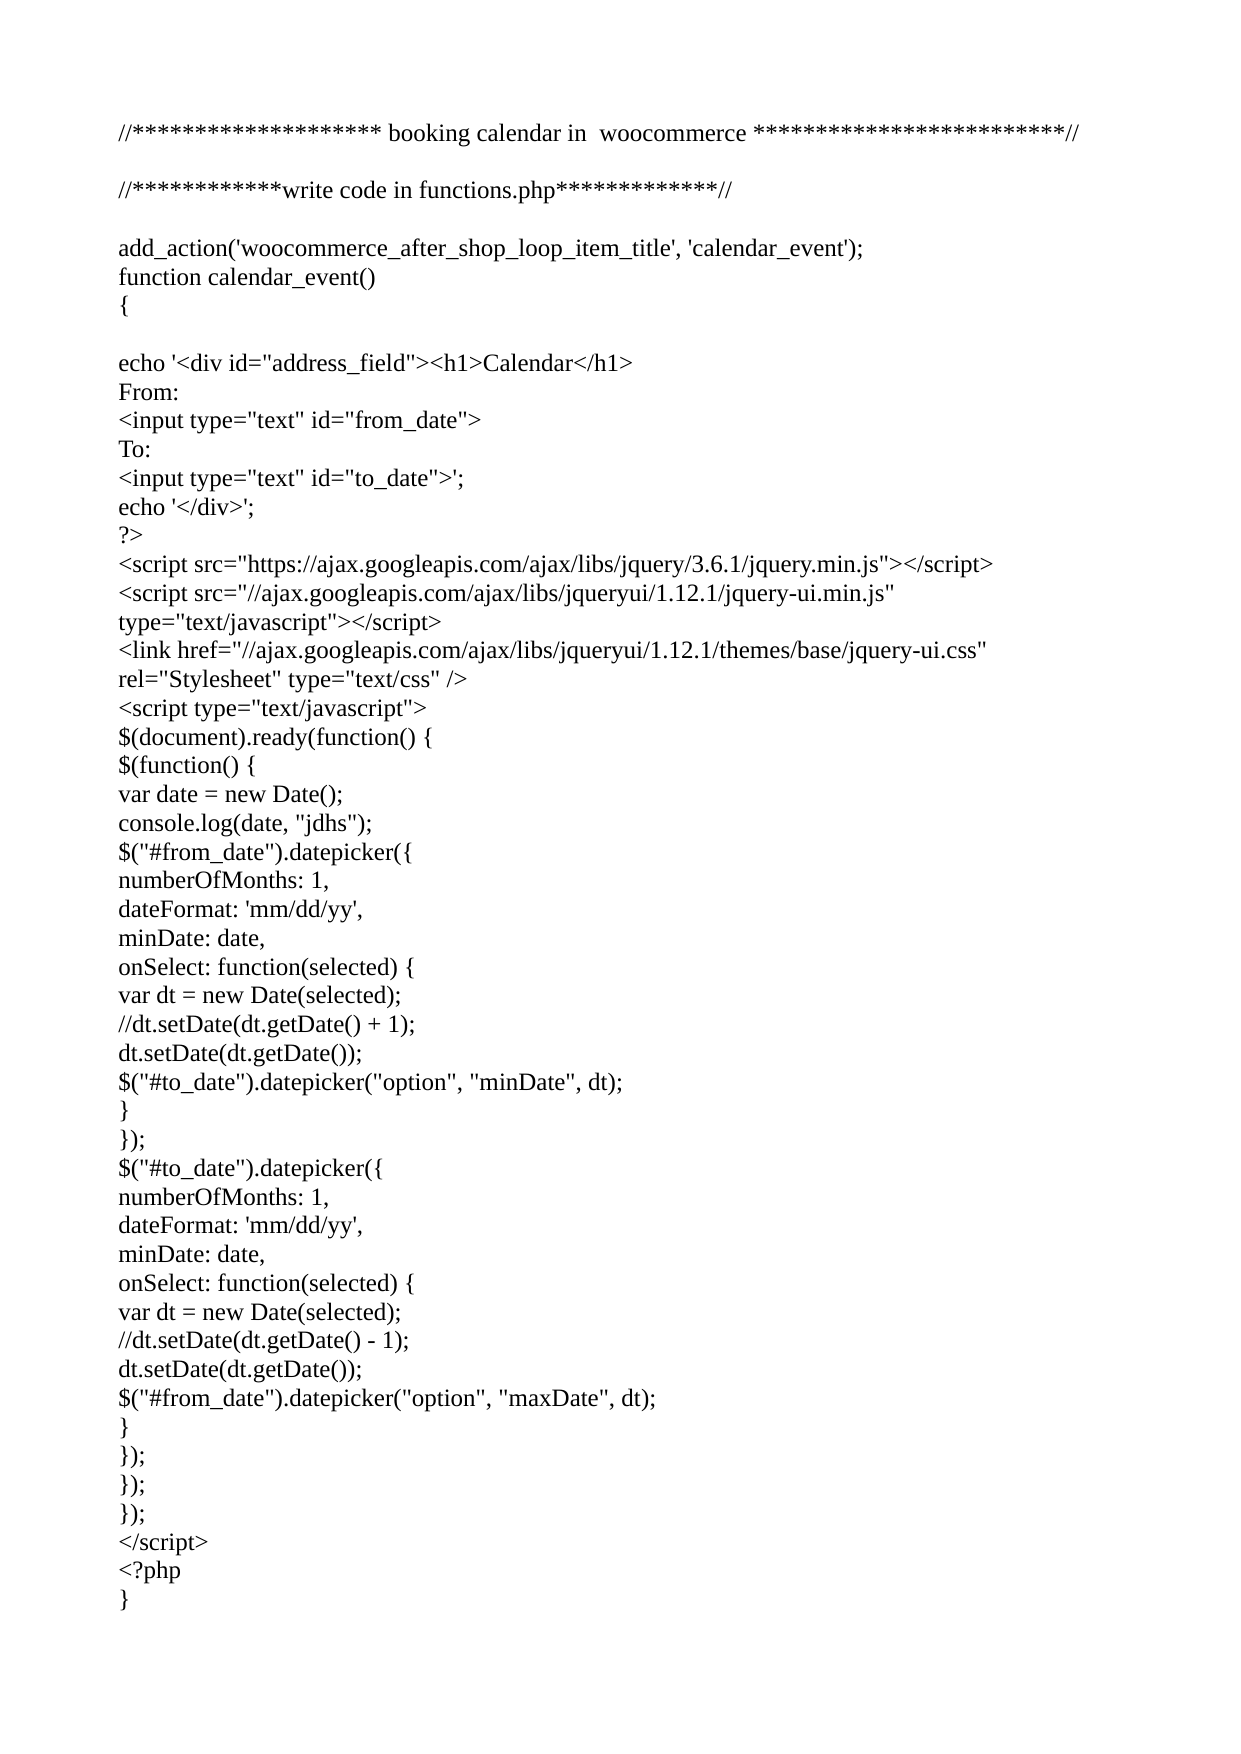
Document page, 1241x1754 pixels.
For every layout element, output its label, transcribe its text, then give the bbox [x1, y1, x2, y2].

text $("#from_date").datepicker({ [118, 837, 1122, 866]
text add_action('woocommerce_after_shop_loop_item_title', 'calendar_event'); [118, 233, 1122, 262]
text dt.setDate(dt.getDate()); [118, 1354, 1122, 1383]
text $(function() { [118, 751, 1122, 779]
text $(document).ready(function() { [118, 722, 1122, 751]
text $("#to_date").datepicker("option", "minDate", dt); [118, 1067, 1122, 1096]
text }); [118, 1498, 1122, 1527]
text function calendar_event() [118, 262, 1122, 291]
text <input type="text" id="to_date">'; [118, 463, 1122, 492]
text echo '</div>'; [118, 492, 1122, 521]
text minDate: date, [118, 1239, 1122, 1268]
text //dt.setDate(dt.getDate() + 1); [118, 1009, 1122, 1038]
text <input type="text" id="from_date"> [118, 406, 1122, 434]
text dateFormat: 'mm/dd/yy', [118, 894, 1122, 923]
text $("#from_date").datepicker("option", "maxDate", dt); [118, 1383, 1122, 1412]
text numberOfMonths: 1, [118, 866, 1122, 894]
text dt.setDate(dt.getDate()); [118, 1038, 1122, 1067]
text }); [118, 1469, 1122, 1498]
text }); [118, 1441, 1122, 1469]
text onSelect: function(selected) { [118, 952, 1122, 981]
text <link href="//ajax.googleapis.com/ajax/libs/jqueryui/1.12.1/themes/base/jquery-ui.css" rel="Stylesheet" type="text/css" /> [118, 636, 1122, 693]
text echo '<div id="address_field"><h1>Calendar</h1> [118, 348, 1122, 377]
text } [118, 1584, 1122, 1613]
text <script type="text/javascript"> [118, 693, 1122, 722]
text //dt.setDate(dt.getDate() - 1); [118, 1326, 1122, 1354]
text <script src="//ajax.googleapis.com/ajax/libs/jqueryui/1.12.1/jquery-ui.min.js" type="text/javascript"></script> [118, 578, 1122, 636]
text numberOfMonths: 1, [118, 1182, 1122, 1211]
text From: [118, 377, 1122, 406]
text To: [118, 434, 1122, 463]
text $("#to_date").datepicker({ [118, 1153, 1122, 1182]
text minDate: date, [118, 923, 1122, 952]
text <script src="https://ajax.googleapis.com/ajax/libs/jquery/3.6.1/jquery.min.js"></script> [118, 549, 1122, 578]
text var dt = new Date(selected); [118, 981, 1122, 1009]
text //************write code in functions.php*************// [118, 176, 1122, 204]
text onSelect: function(selected) { [118, 1268, 1122, 1297]
text } [118, 1096, 1122, 1124]
text } [118, 1412, 1122, 1441]
text var date = new Date(); [118, 779, 1122, 808]
text dateFormat: 'mm/dd/yy', [118, 1211, 1122, 1239]
text </script> [118, 1527, 1122, 1556]
text var dt = new Date(selected); [118, 1297, 1122, 1326]
text console.log(date, "jdhs"); [118, 808, 1122, 837]
text ?> [118, 521, 1122, 549]
text <?php [118, 1556, 1122, 1584]
text //******************** booking calendar in woocommerce *************************// [118, 118, 1122, 147]
text { [118, 291, 1122, 319]
text }); [118, 1124, 1122, 1153]
